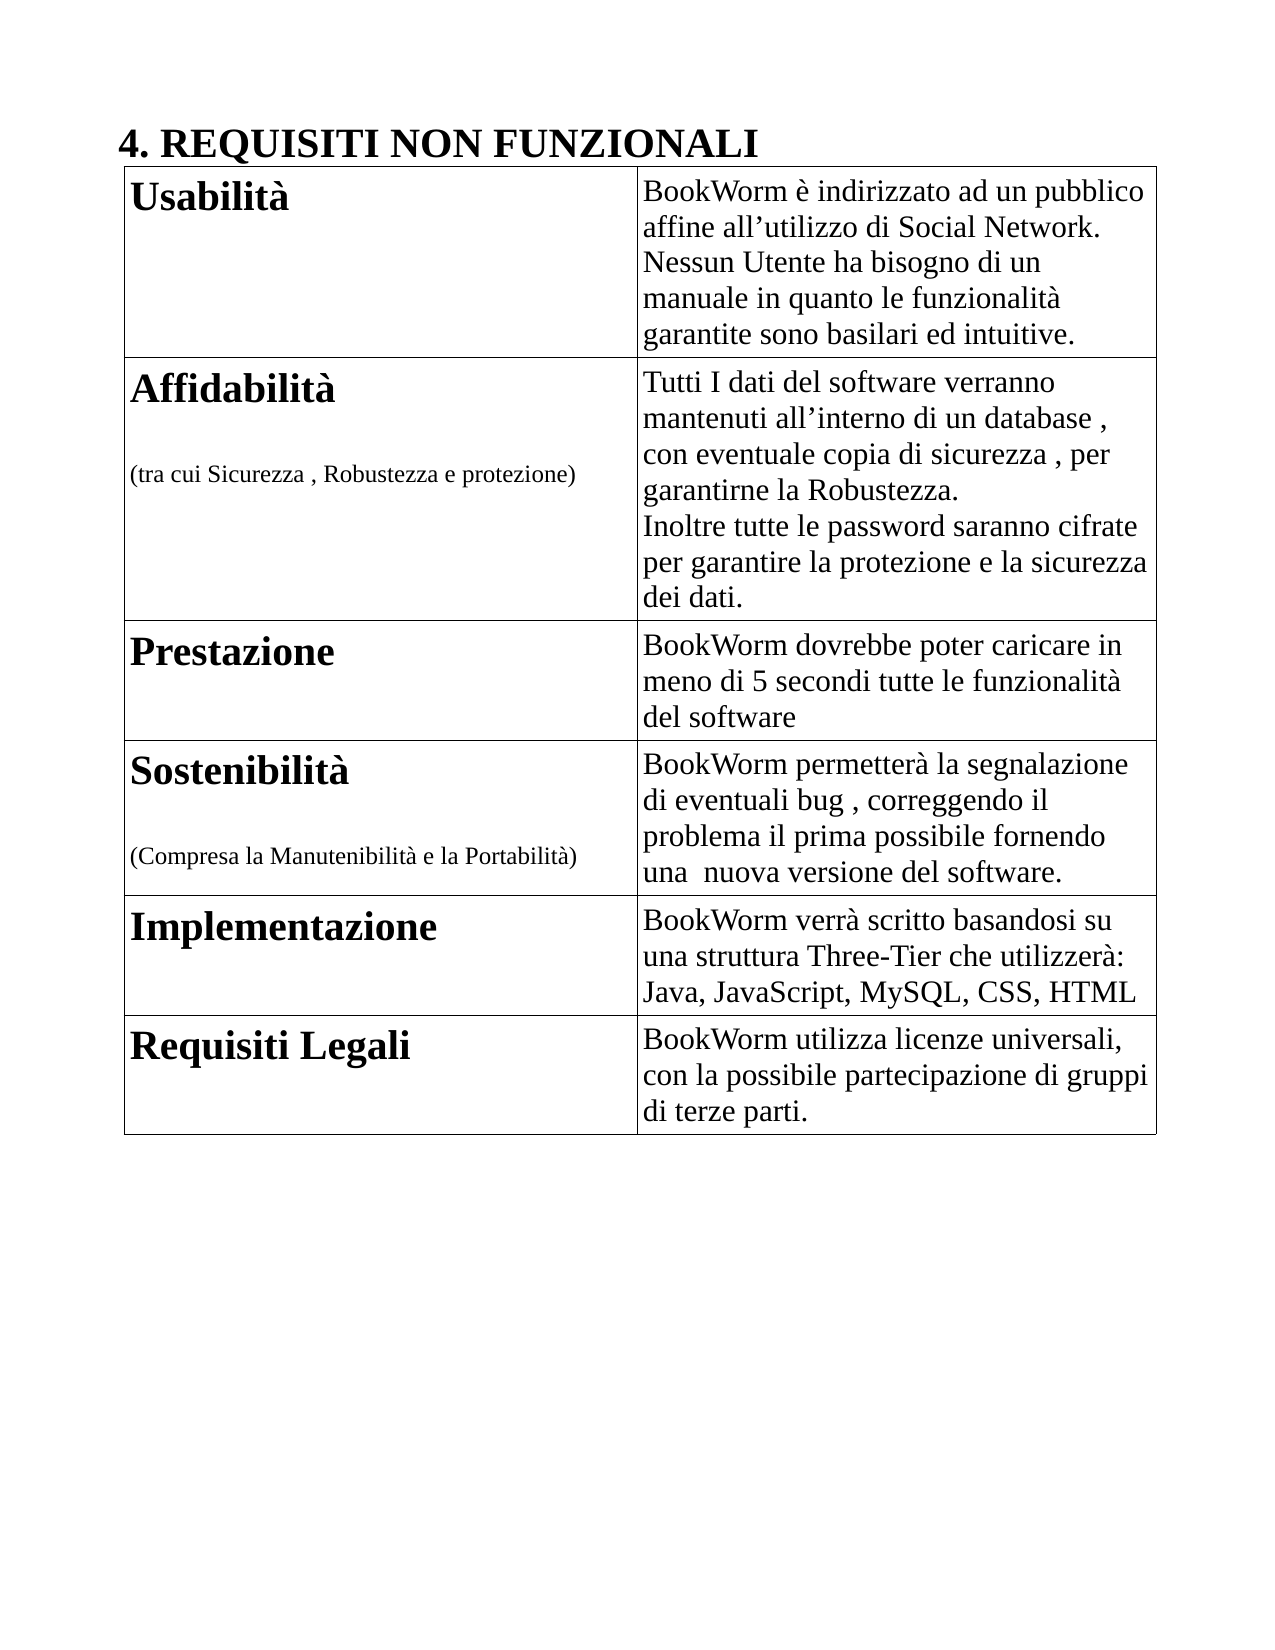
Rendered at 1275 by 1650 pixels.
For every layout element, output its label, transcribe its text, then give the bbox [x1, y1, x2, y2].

table_header Usabilità [125, 167, 637, 357]
text 4. REQUISITI NON FUNZIONALI [118, 118, 1157, 166]
table_cell BookWorm utilizza licenze universali, con la possibile partecipazione di gruppi di terze parti. [638, 1016, 1156, 1134]
table_cell Implementazione [125, 896, 637, 1014]
table_header BookWorm è indirizzato ad un pubblico affine all’utilizzo di Social Network. Nessun Utente ha bisogno di un manuale in quanto le funzionalità garantite sono basilari ed intuitive. [638, 167, 1156, 357]
table_cell BookWorm verrà scritto basandosi su una struttura Three-Tier che utilizzerà: Java, JavaScript, MySQL, CSS, HTML [638, 896, 1156, 1014]
table_cell BookWorm permetterà la segnalazione di eventuali bug , correggendo il problema il prima possibile fornendo una nuova versione del software. [638, 741, 1156, 895]
table_cell Tutti I dati del software verranno mantenuti all’interno di un database , con eventuale copia di sicurezza , per garantirne la Robustezza. Inoltre tutte le password saranno cifrate per garantire la protezione e la sicurezza dei dati. [638, 358, 1156, 620]
table_cell Requisiti Legali [125, 1016, 637, 1134]
table_cell BookWorm dovrebbe poter caricare in meno di 5 secondi tutte le funzionalità del software [638, 621, 1156, 740]
table_cell Prestazione [125, 621, 637, 740]
table_cell Sostenibilità (Compresa la Manutenibilità e la Portabilità) [125, 741, 637, 895]
table_cell Affidabilità (tra cui Sicurezza , Robustezza e protezione) [125, 358, 637, 620]
